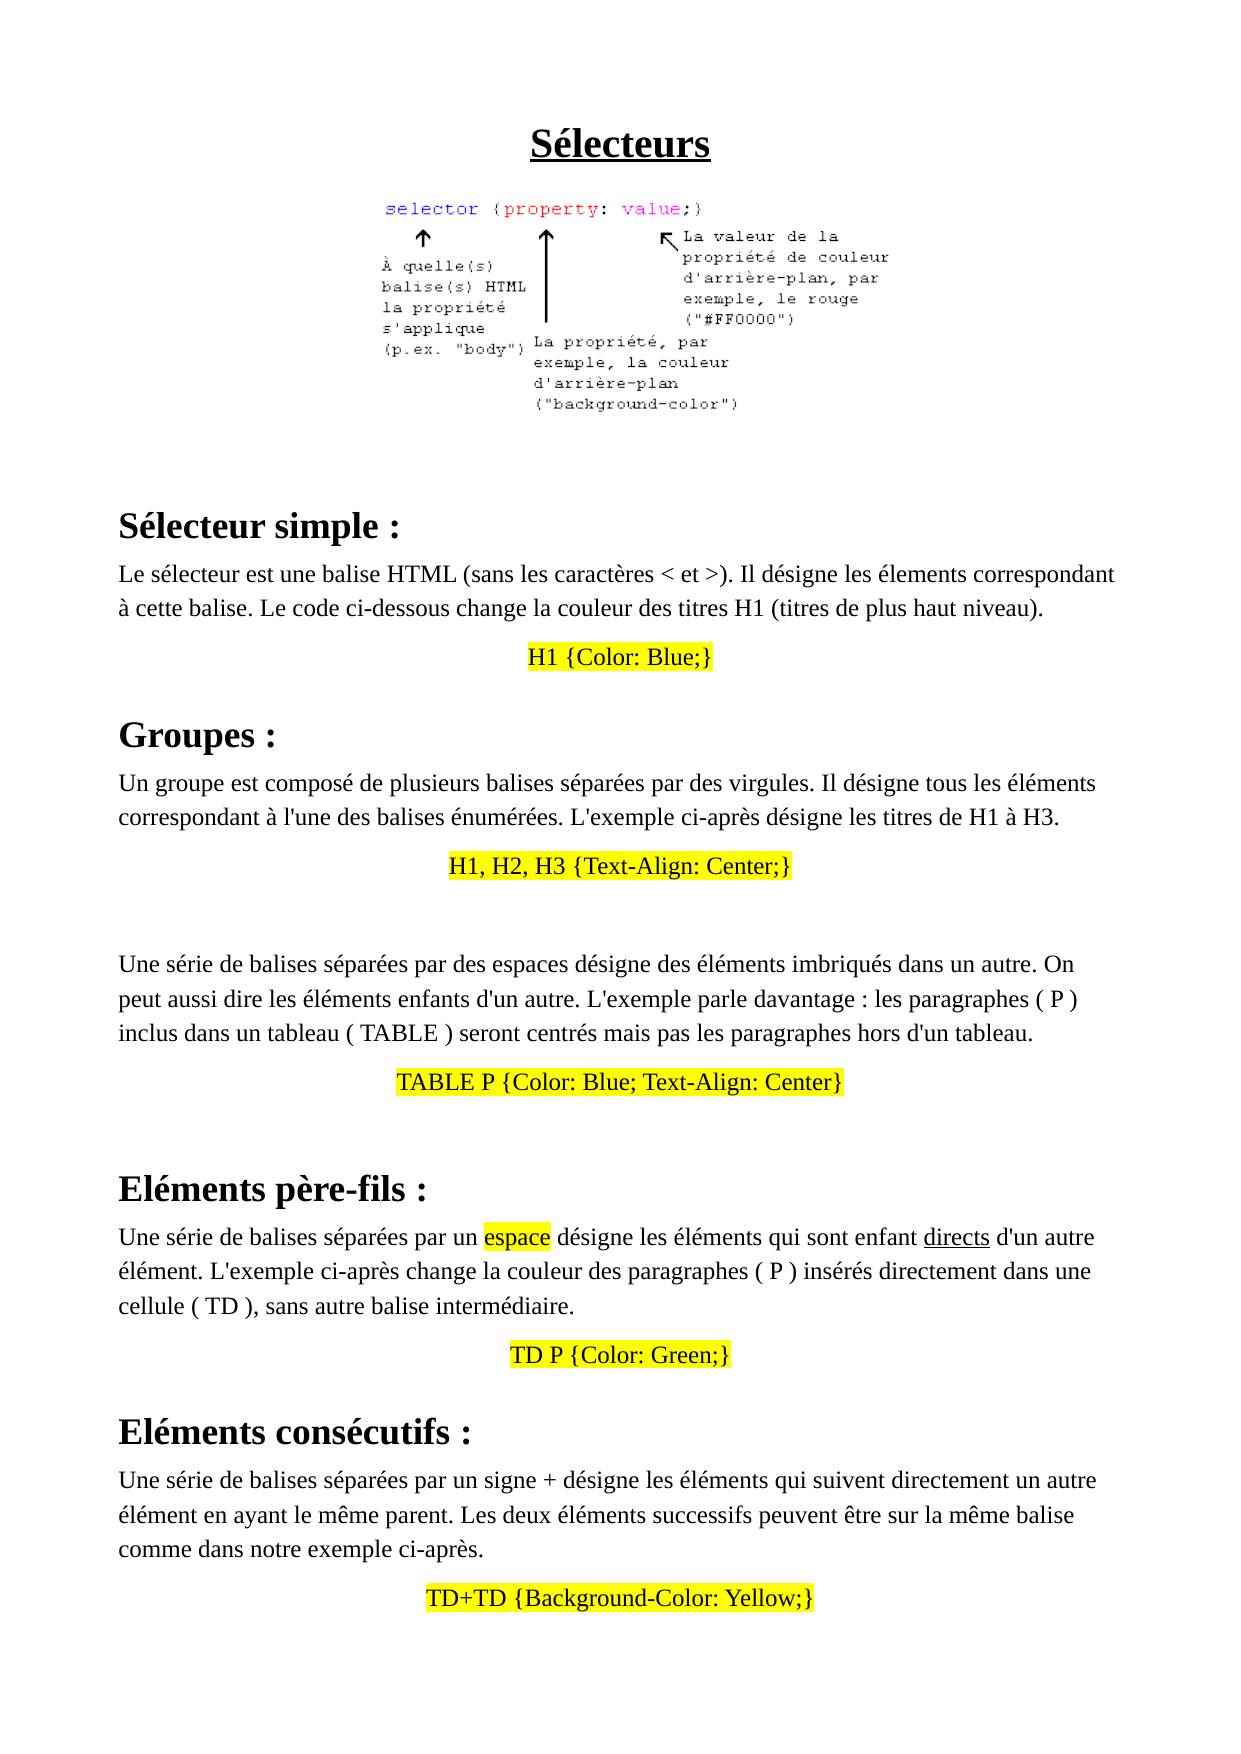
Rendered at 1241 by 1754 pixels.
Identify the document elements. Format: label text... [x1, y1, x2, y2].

subtitle Eléments consécutifs : [118, 1410, 1122, 1453]
text Un groupe est composé de plusieurs balises séparées par des virgules. Il désigne tous les éléments correspondant à l'une des balises énumérées. L'exemple ci-après désigne les titres de H1 à H3. [118, 768, 1122, 831]
picture [376, 194, 889, 461]
text H1, H2, H3 {Text-Align: Center;} [118, 851, 1122, 880]
text H1 {Color: Blue;} [118, 642, 1122, 671]
subtitle Sélecteur simple : [118, 503, 1122, 546]
text Une série de balises séparées par des espaces désigne des éléments imbriqués dans un autre. On peut aussi dire les éléments enfants d'un autre. L'exemple parle davantage : les paragraphes ( P ) inclus dans un tableau ( TABLE ) seront centrés mais pas les paragraphes hors d'un tableau. [118, 949, 1122, 1047]
text TD P {Color: Green;} [118, 1340, 1122, 1368]
text TABLE P {Color: Blue; Text-Align: Center} [118, 1067, 1122, 1096]
subtitle Eléments père-fils : [118, 1166, 1122, 1209]
text TD+TD {Background-Color: Yellow;} [118, 1583, 1122, 1612]
text Une série de balises séparées par un signe + désigne les éléments qui suivent directement un autre élément en ayant le même parent. Les deux éléments successifs peuvent être sur la même balise comme dans notre exemple ci-après. [118, 1465, 1122, 1563]
subtitle Groupes : [118, 712, 1122, 755]
text Sélecteurs [118, 118, 1122, 166]
text Une série de balises séparées par un espace désigne les éléments qui sont enfant directs d'un autre élément. L'exemple ci-après change la couleur des paragraphes ( P ) insérés directement dans une cellule ( TD ), sans autre balise intermédiaire. [118, 1222, 1122, 1319]
text Le sélecteur est une balise HTML (sans les caractères < et >). Il désigne les élements correspondant à cette balise. Le code ci-dessous change la couleur des titres H1 (titres de plus haut niveau). [118, 559, 1122, 622]
